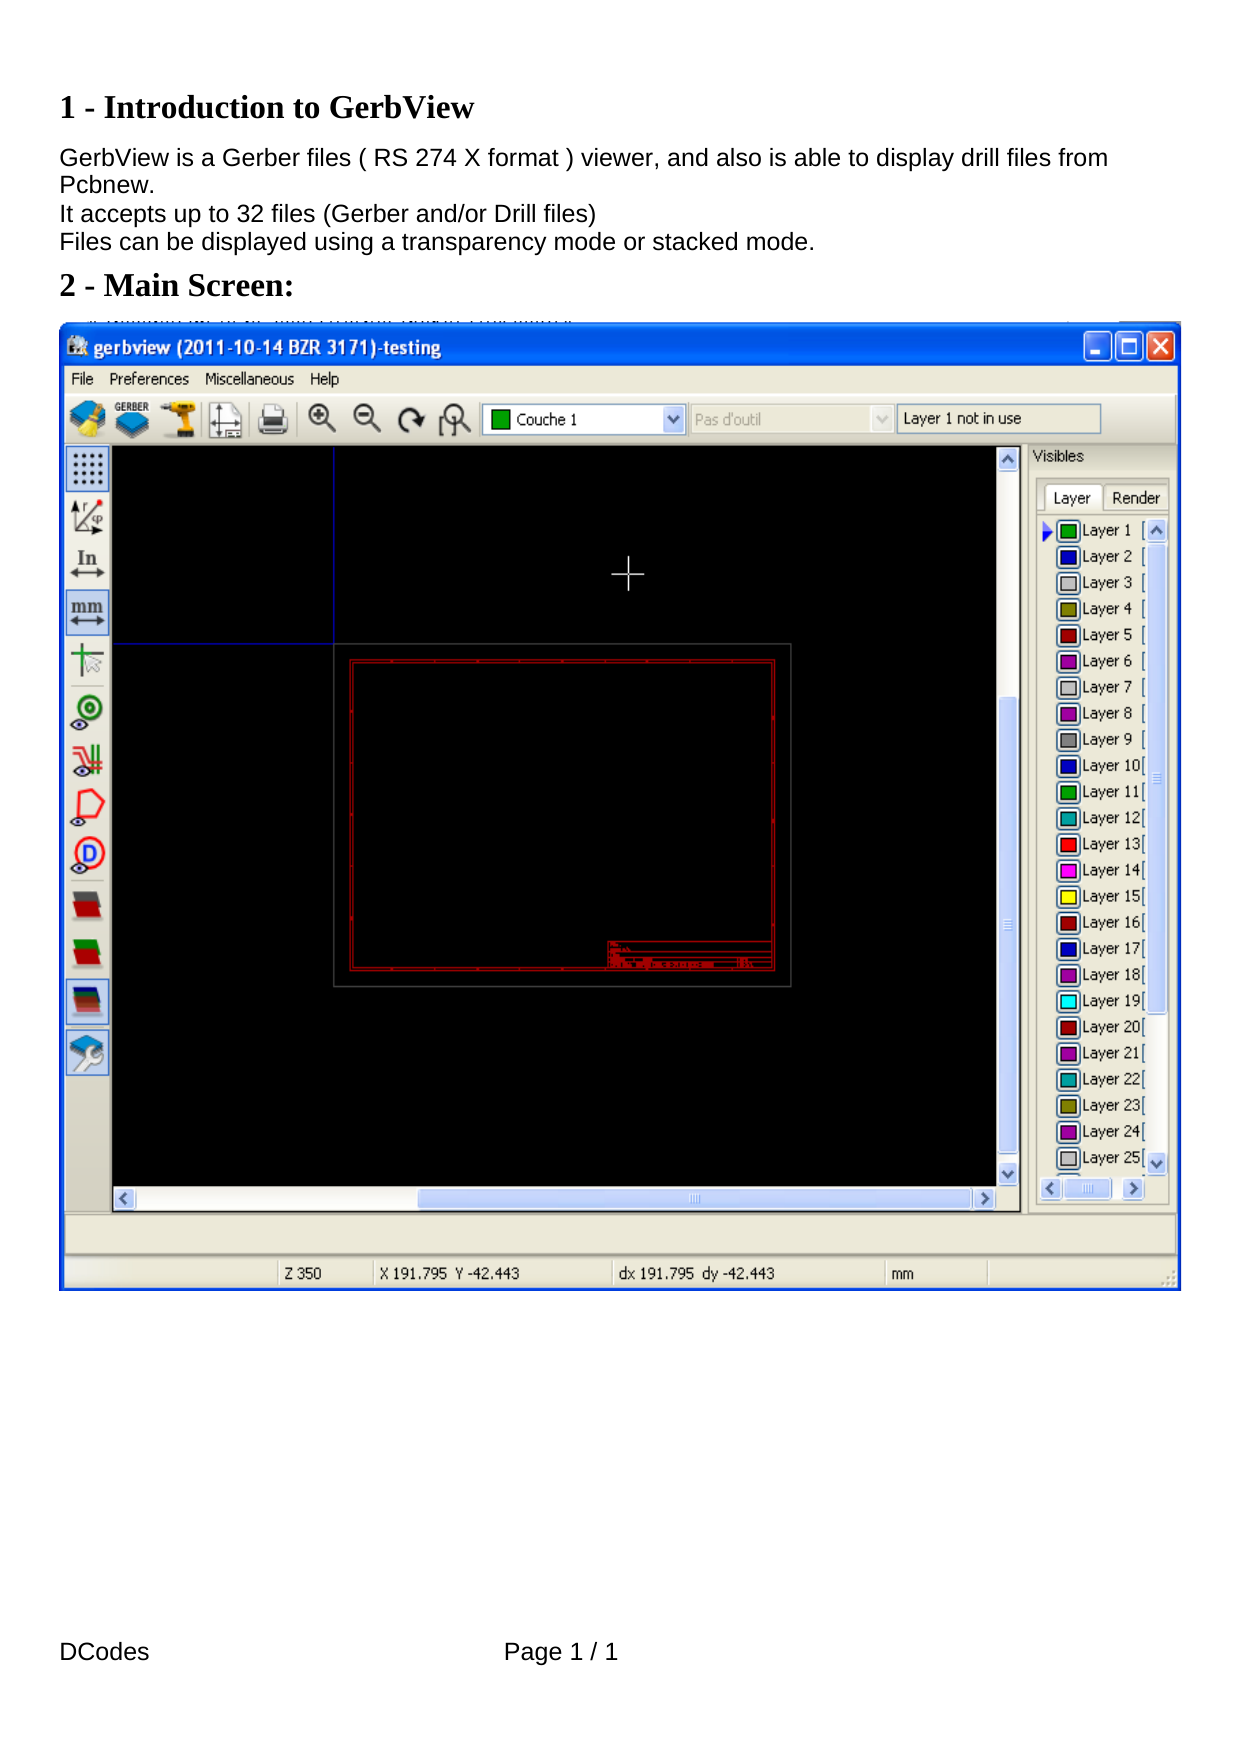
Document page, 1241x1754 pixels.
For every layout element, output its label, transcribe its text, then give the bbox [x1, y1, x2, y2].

text It accepts up to 32 files (Gerber and/or Drill files) [59, 199, 1181, 227]
picture [59, 321, 1182, 1291]
text Files can be displayed using a transparency mode or stacked mode. [59, 227, 1181, 255]
subtitle Main Screen: [59, 267, 1181, 304]
subtitle Introduction to GerbView [59, 88, 1181, 126]
text GerbView is a Gerber files ( RS 274 X format ) viewer, and also is able to display drill files from Pcbnew. [59, 143, 1181, 199]
